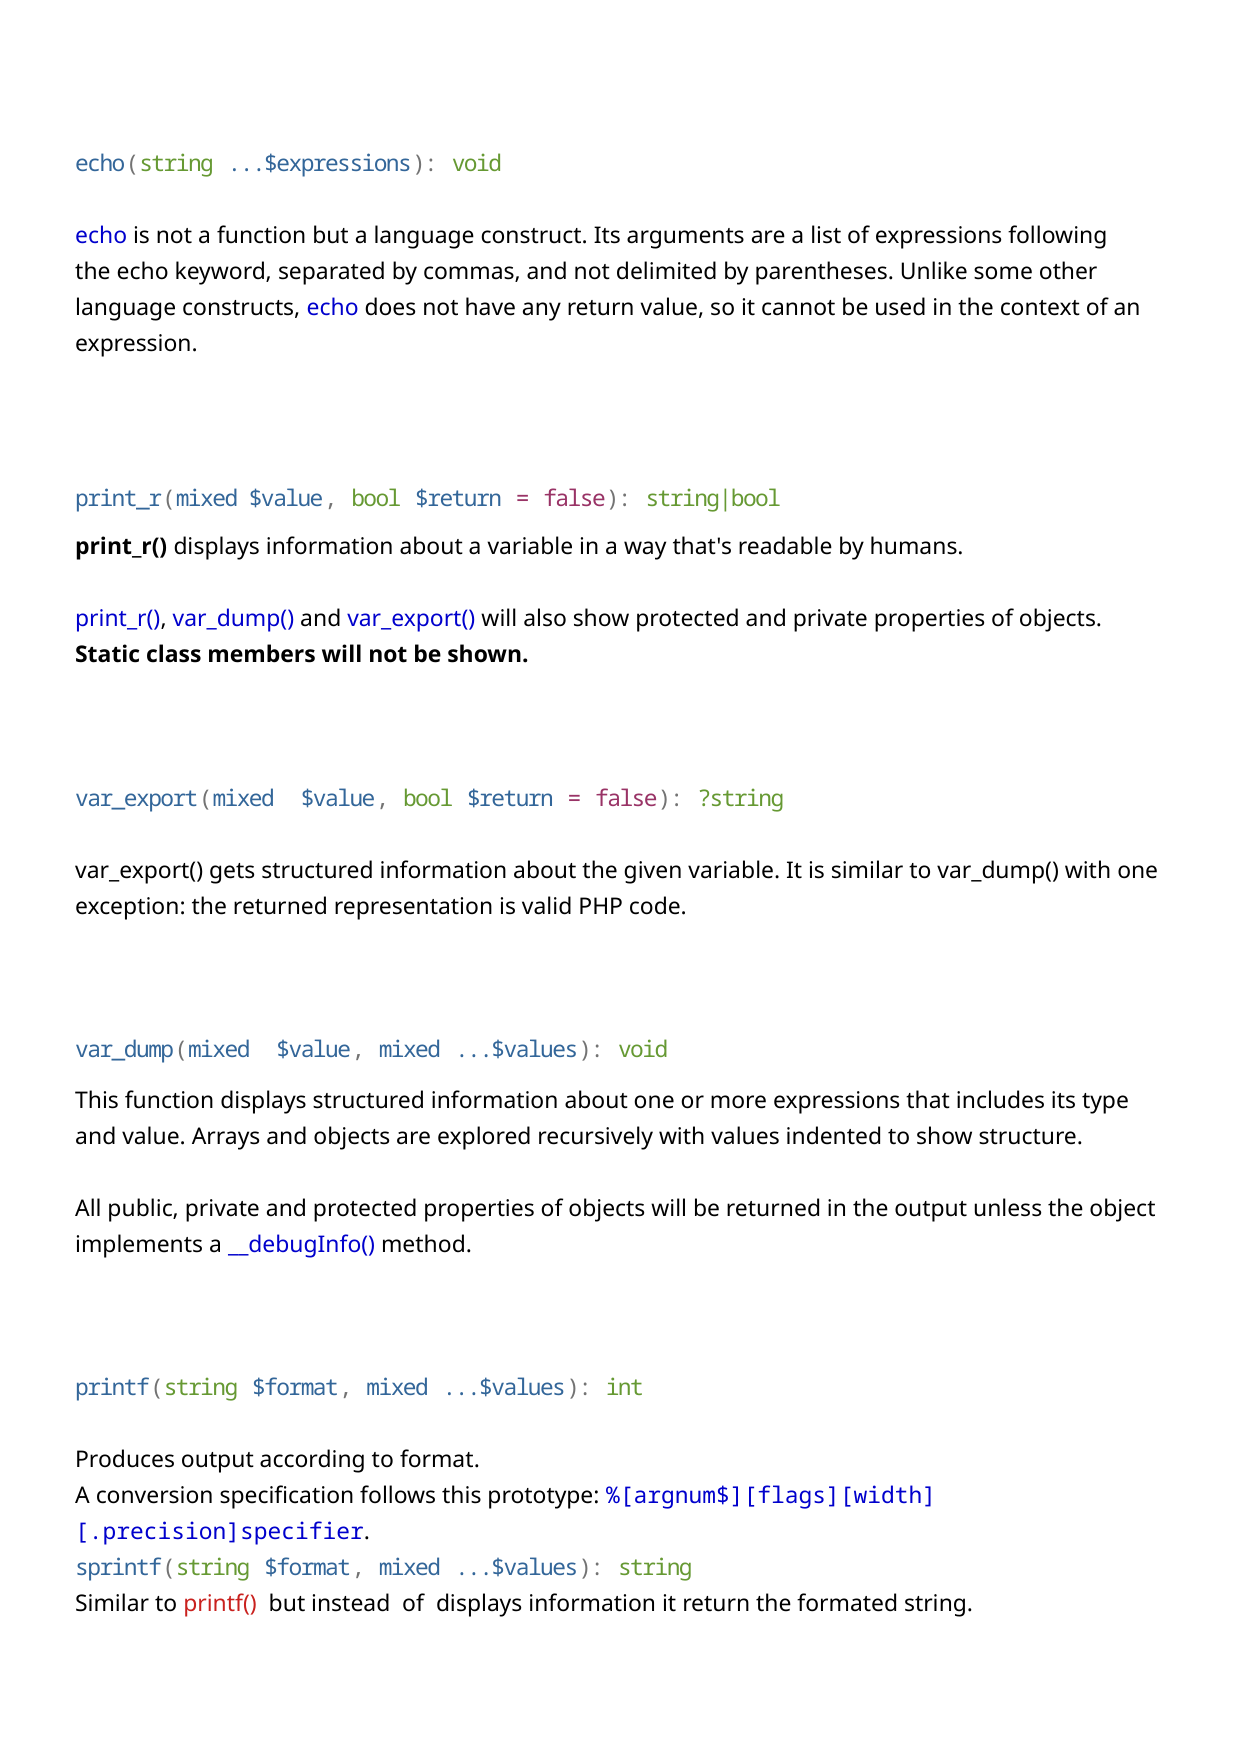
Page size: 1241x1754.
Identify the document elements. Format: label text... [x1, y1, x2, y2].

text var_export() gets structured information about the given variable. It is similar to var_dump() with one exception: the returned representation is valid PHP code. [75, 854, 1165, 921]
text A conversion specification follows this prototype: %[argnum$][flags][width][.precision]specifier. [75, 1479, 1165, 1546]
text echo(string ...$expressions): void [75, 147, 1165, 178]
text echo is not a function but a language construct. Its arguments are a list of expressions following the echo keyword, separated by commas, and not delimited by parentheses. Unlike some other language constructs, echo does not have any return value, so it cannot be used in the context of an expression. [75, 219, 1165, 358]
text sprintf(string $format, mixed ...$values): string [75, 1551, 1165, 1582]
text Produces output according to format. [75, 1443, 1165, 1474]
text print_r() displays information about a variable in a way that's readable by humans. [75, 530, 1165, 561]
text var_export(mixed $value, bool $return = false): ?string [75, 782, 1165, 813]
text print_r(mixed $value, bool $return = false): string|bool [75, 446, 1165, 513]
text var_dump(mixed $value, mixed ...$values): void [75, 1033, 1165, 1064]
text print_r(), var_dump() and var_export() will also show protected and private properties of objects. Static class members will not be shown. [75, 602, 1165, 669]
text Similar to printf() but instead of displays information it return the formated string. [75, 1587, 1165, 1618]
text This function displays structured information about one or more expressions that includes its type and value. Arrays and objects are explored recursively with values indented to show structure. [75, 1084, 1165, 1151]
text All public, private and protected properties of objects will be returned in the output unless the object implements a __debugInfo() method. [75, 1192, 1165, 1259]
text printf(string $format, mixed ...$values): int [75, 1371, 1165, 1403]
